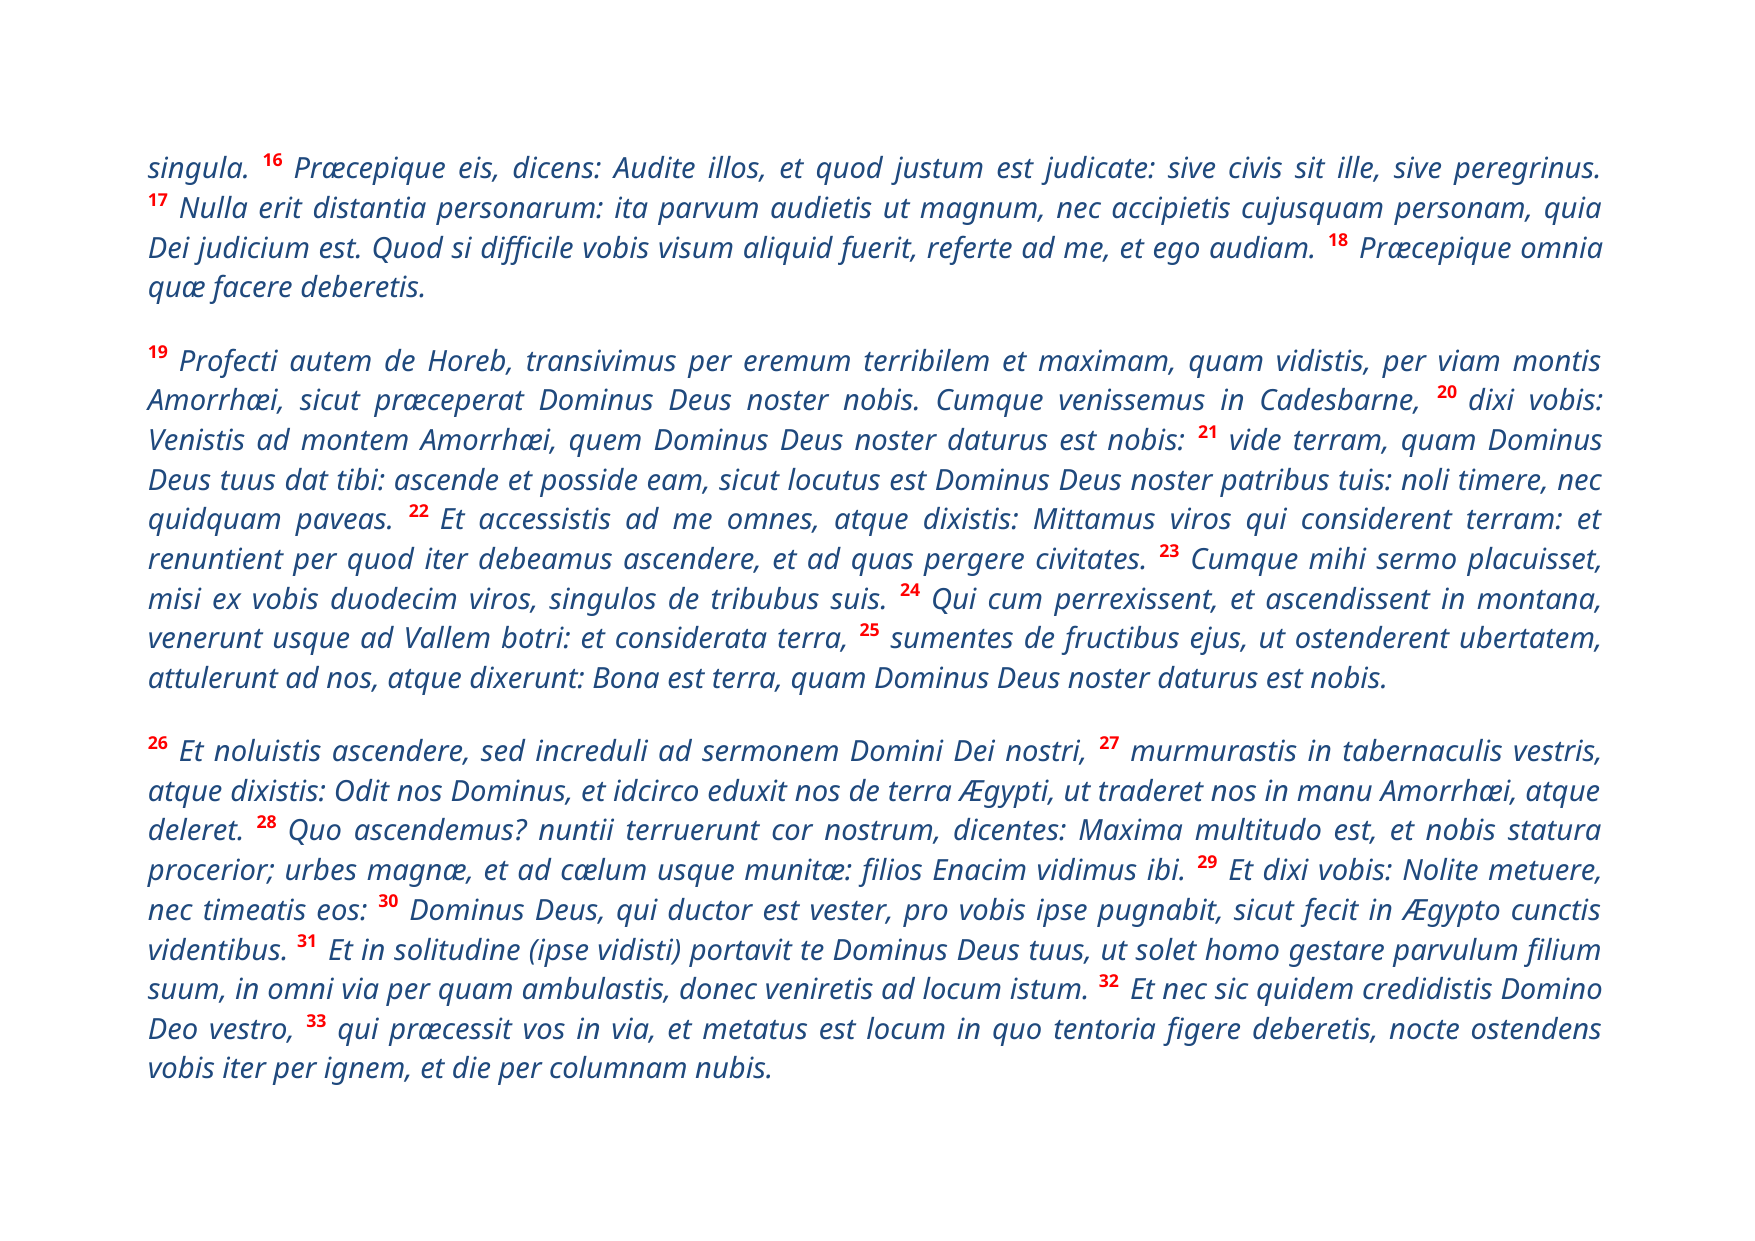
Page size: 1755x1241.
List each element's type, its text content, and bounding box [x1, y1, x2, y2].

text singula. 16 Præcepique eis, dicens: Audite illos, et quod justum est judicate: sive civis sit ille, sive peregrinus. 17 Nulla erit distantia personarum: ita parvum audietis ut magnum, nec accipietis cujusquam personam, quia Dei judicium est. Quod si difficile vobis visum aliquid fuerit, referte ad me, et ego audiam. 18 Præcepique omnia quæ facere deberetis. [148, 148, 1606, 306]
text 19 Profecti autem de Horeb, transivimus per eremum terribilem et maximam, quam vidistis, per viam montis Amorrhæi, sicut præceperat Dominus Deus noster nobis. Cumque venissemus in Cadesbarne, 20 dixi vobis: Venistis ad montem Amorrhæi, quem Dominus Deus noster daturus est nobis: 21 vide terram, quam Dominus Deus tuus dat tibi: ascende et posside eam, sicut locutus est Dominus Deus noster patribus tuis: noli timere, nec quidquam paveas. 22 Et accessistis ad me omnes, atque dixistis: Mittamus viros qui considerent terram: et renuntient per quod iter debeamus ascendere, et ad quas pergere civitates. 23 Cumque mihi sermo placuisset, misi ex vobis duodecim viros, singulos de tribubus suis. 24 Qui cum perrexissent, et ascendissent in montana, venerunt usque ad Vallem botri: et considerata terra, 25 sumentes de fructibus ejus, ut ostenderent ubertatem, attulerunt ad nos, atque dixerunt: Bona est terra, quam Dominus Deus noster daturus est nobis. [148, 340, 1606, 697]
text 26 Et noluistis ascendere, sed increduli ad sermonem Domini Dei nostri, 27 murmurastis in tabernaculis vestris, atque dixistis: Odit nos Dominus, et idcirco eduxit nos de terra Ægypti, ut traderet nos in manu Amorrhæi, atque deleret. 28 Quo ascendemus? nuntii terruerunt cor nostrum, dicentes: Maxima multitudo est, et nobis statura procerior; urbes magnæ, et ad cælum usque munitæ: filios Enacim vidimus ibi. 29 Et dixi vobis: Nolite metuere, nec timeatis eos: 30 Dominus Deus, qui ductor est vester, pro vobis ipse pugnabit, sicut fecit in Ægypto cunctis videntibus. 31 Et in solitudine (ipse vidisti) portavit te Dominus Deus tuus, ut solet homo gestare parvulum filium suum, in omni via per quam ambulastis, donec veniretis ad locum istum. 32 Et nec sic quidem credidistis Domino Deo vestro, 33 qui præcessit vos in via, et metatus est locum in quo tentoria figere deberetis, nocte ostendens vobis iter per ignem, et die per columnam nubis. [148, 730, 1606, 1087]
